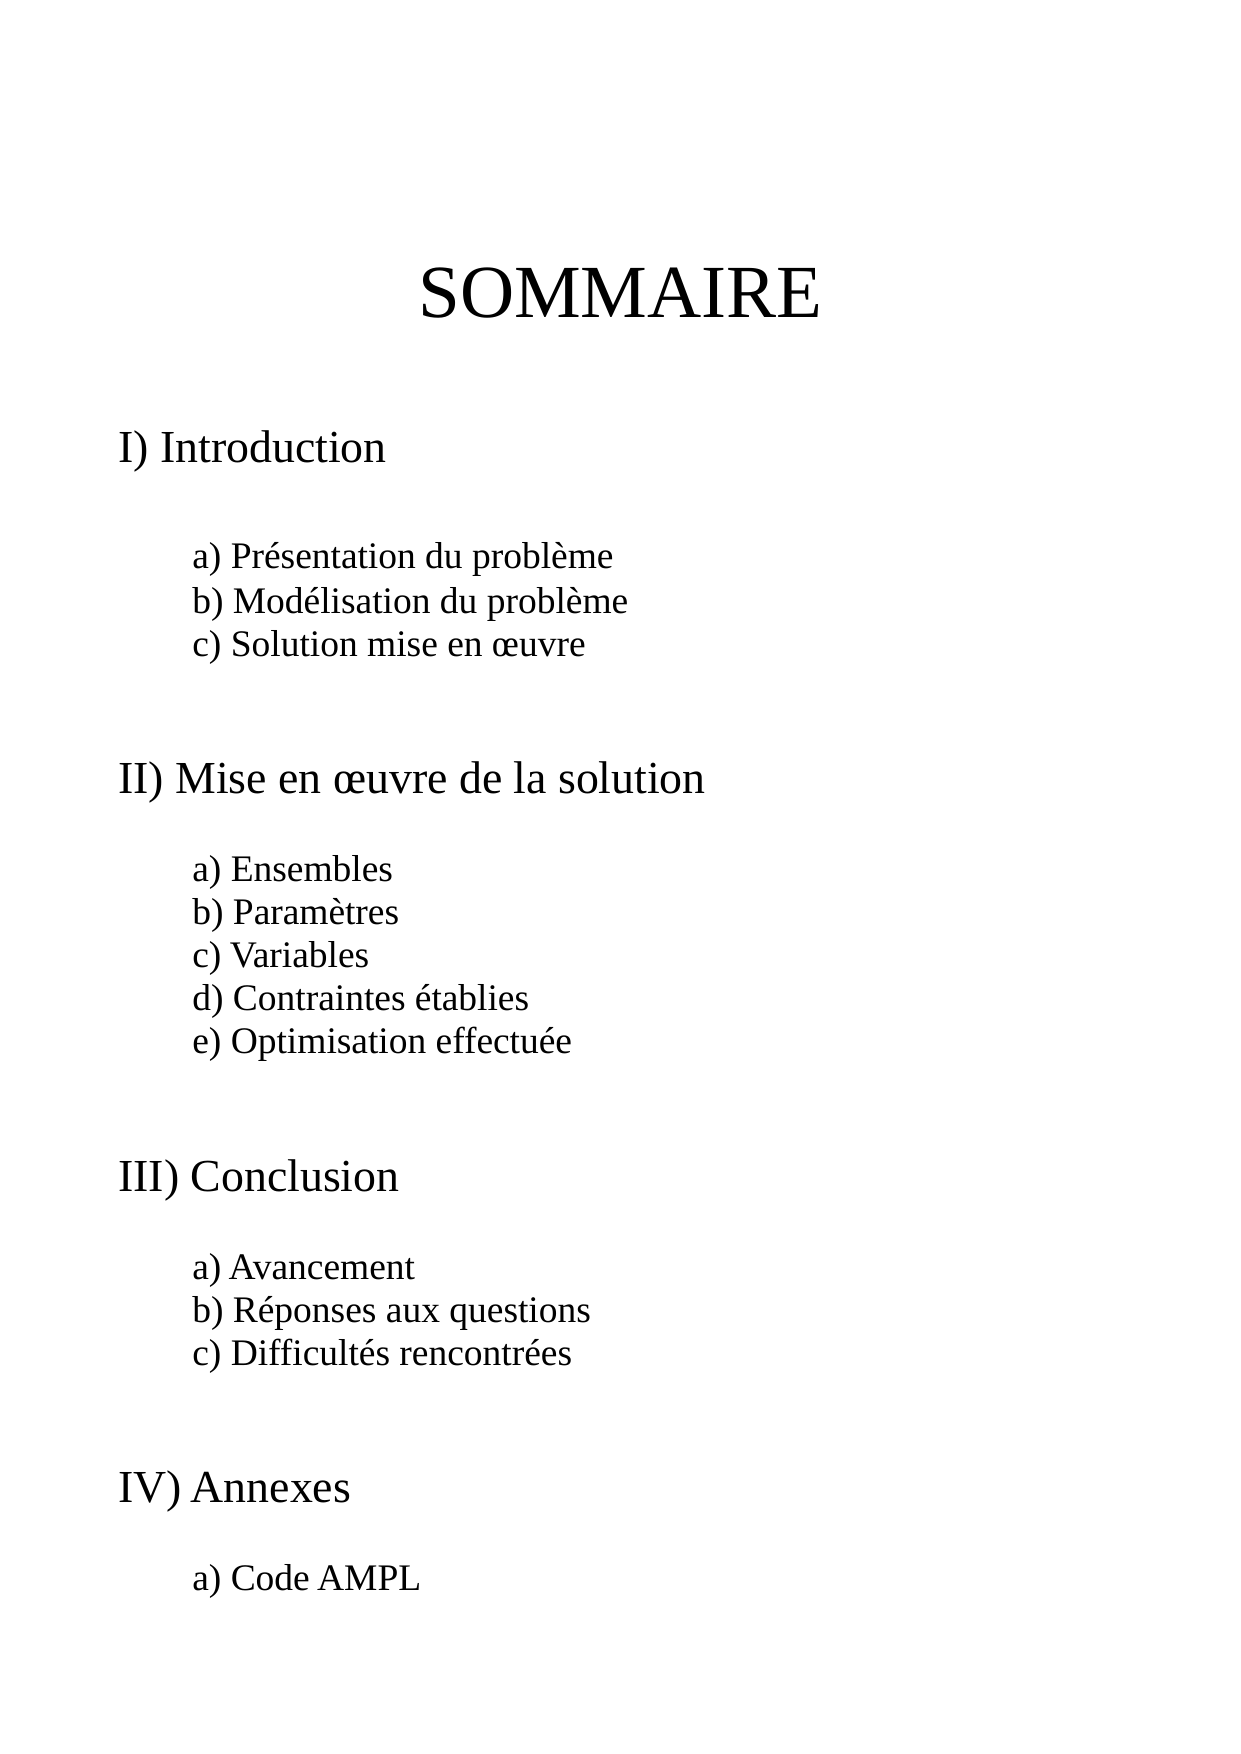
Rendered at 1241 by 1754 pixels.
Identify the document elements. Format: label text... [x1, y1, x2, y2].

text a) Ensembles [118, 846, 1122, 889]
text a) Présentation du problème [118, 525, 1122, 578]
text c) Variables [118, 933, 1122, 976]
text c) Solution mise en œuvre [118, 621, 1122, 664]
text b) Modélisation du problème [118, 578, 1122, 621]
text c) Difficultés rencontrées [118, 1330, 1122, 1373]
text a) Code AMPL [118, 1556, 1122, 1599]
text SOMMAIRE [118, 247, 1122, 334]
text b) Réponses aux questions [118, 1287, 1122, 1330]
text IV) Annexes [118, 1460, 1122, 1512]
text a) Avancement [118, 1244, 1122, 1287]
text III) Conclusion [118, 1148, 1122, 1201]
text e) Optimisation effectuée [118, 1019, 1122, 1062]
text b) Paramètres [118, 889, 1122, 933]
text d) Contraintes établies [118, 976, 1122, 1019]
text II) Mise en œuvre de la solution [118, 751, 1122, 803]
text I) Introduction [118, 420, 1122, 473]
